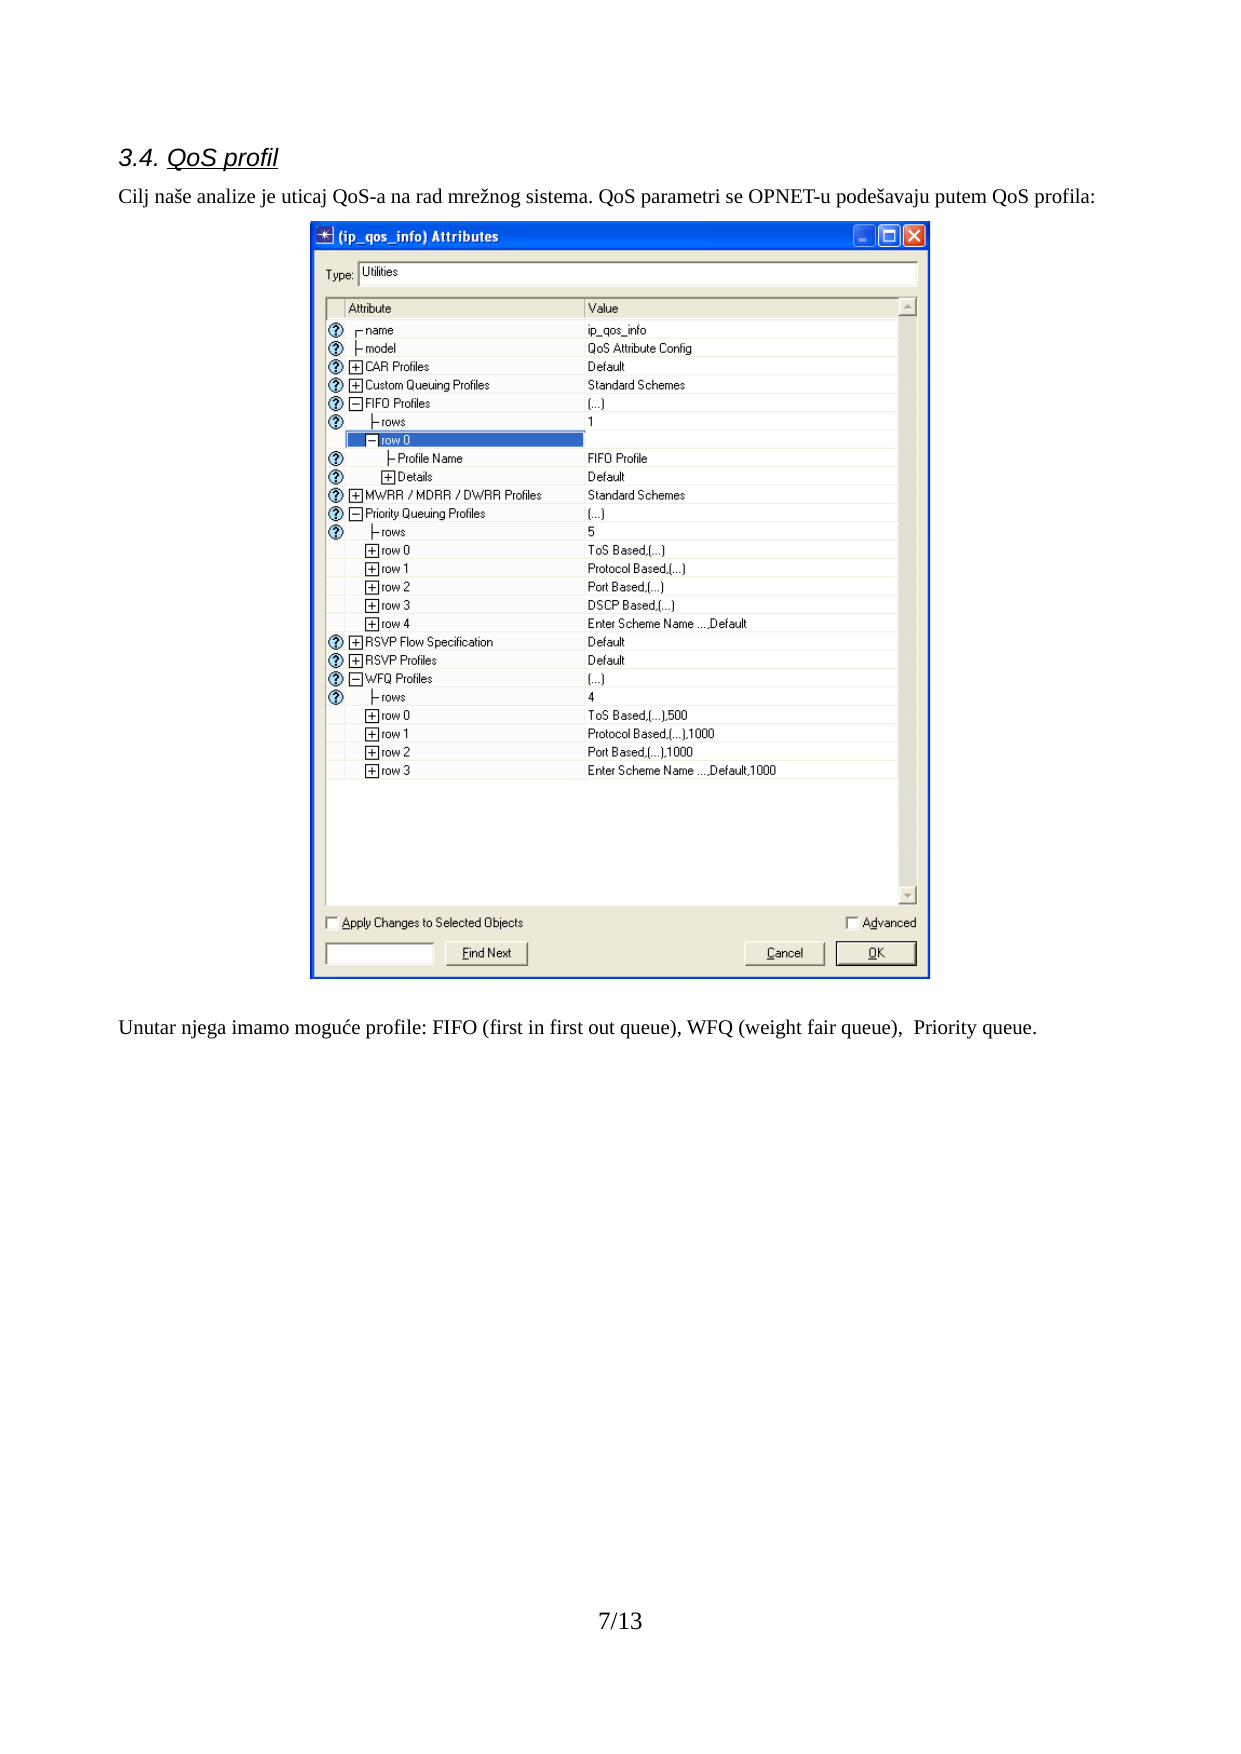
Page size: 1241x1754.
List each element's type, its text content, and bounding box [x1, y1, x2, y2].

picture [310, 221, 930, 979]
subtitle QoS profil [118, 143, 1122, 172]
text Unutar njega imamo moguće profile: FIFO (first in first out queue), WFQ (weight fair queue), Priority queue. [118, 1015, 1122, 1039]
text Cilj naše analize je uticaj QoS-a na rad mrežnog sistema. QoS parametri se OPNET-u podešavaju putem QoS profila: [118, 184, 1122, 208]
